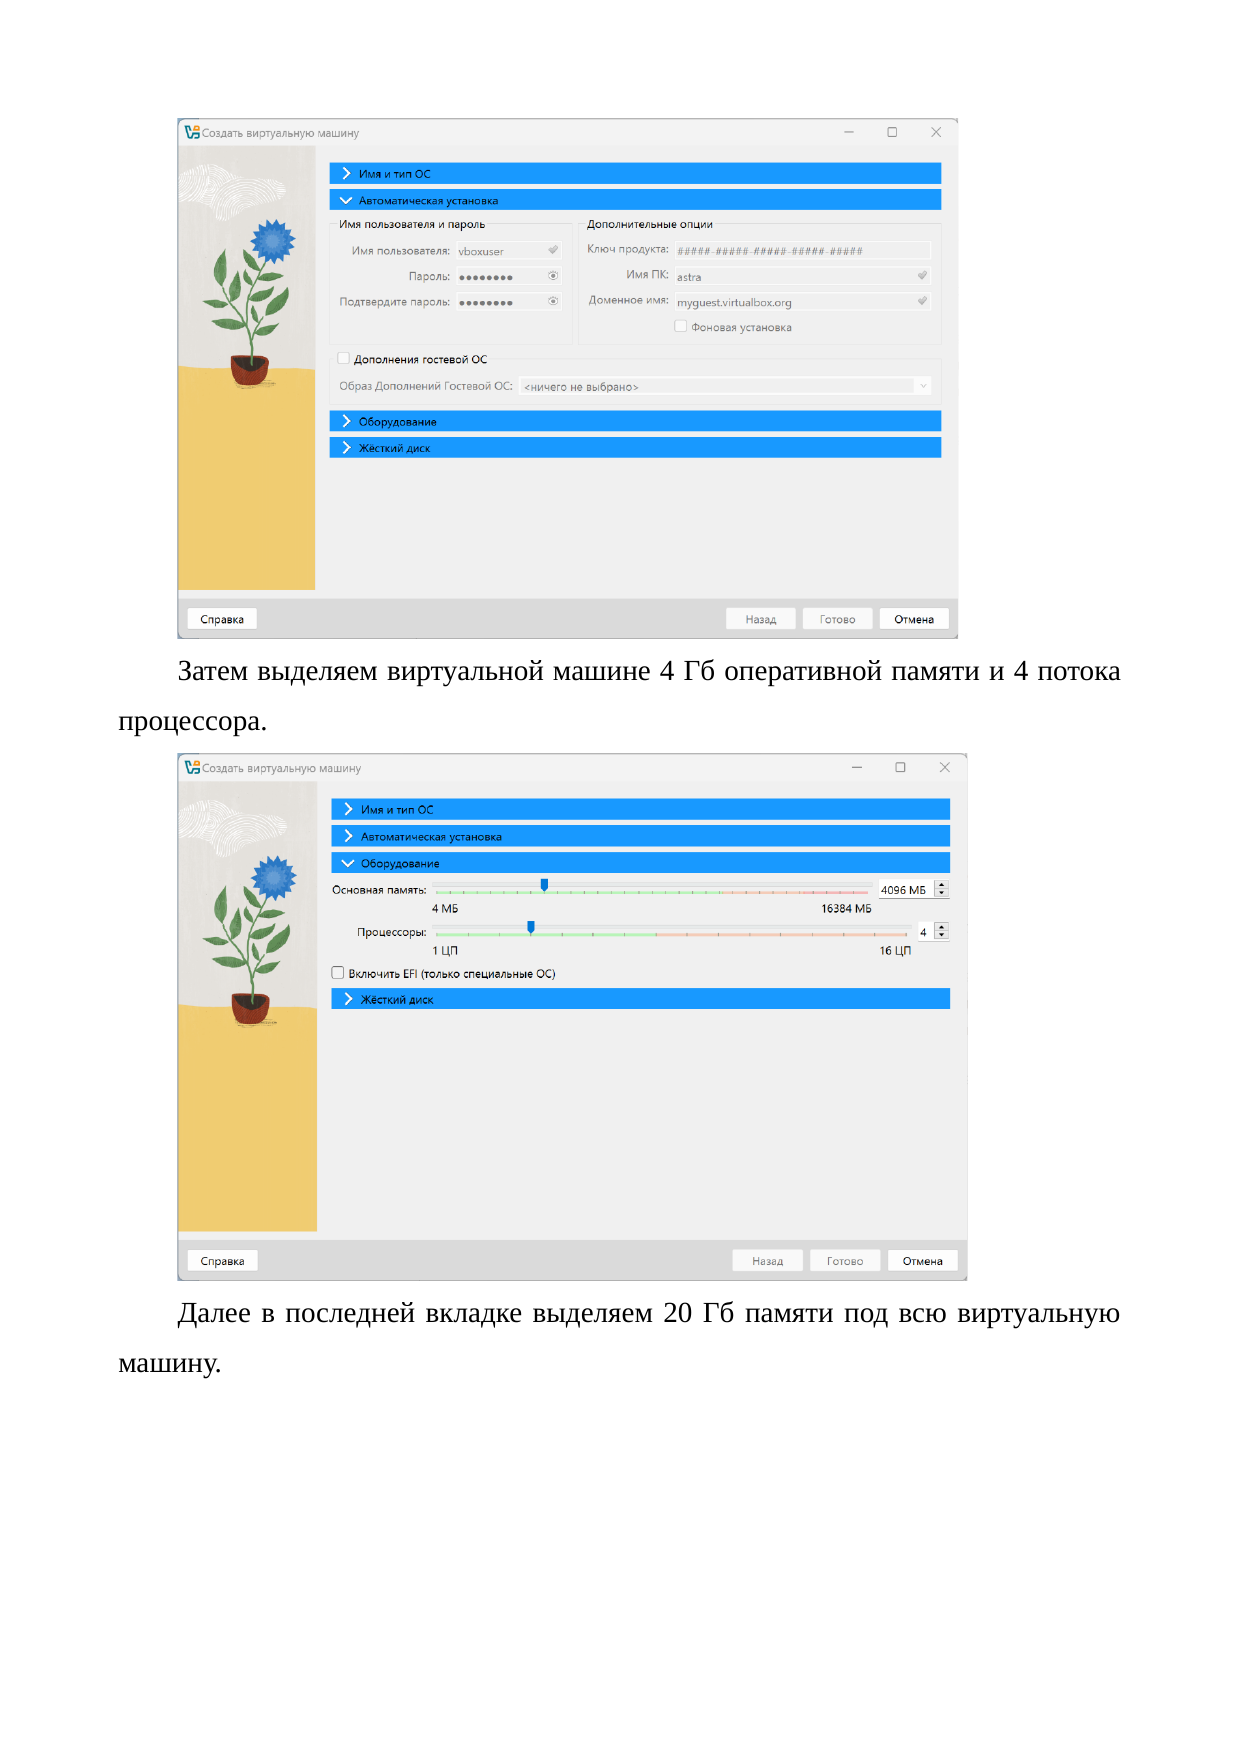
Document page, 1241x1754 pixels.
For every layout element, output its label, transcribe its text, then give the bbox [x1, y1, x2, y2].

text Затем выделяем виртуальной машине 4 Гб оперативной памяти и 4 потока процессора. [118, 653, 1122, 737]
text Далее в последней вкладке выделяем 20 Гб памяти под всю виртуальную машину. [118, 1295, 1122, 1379]
